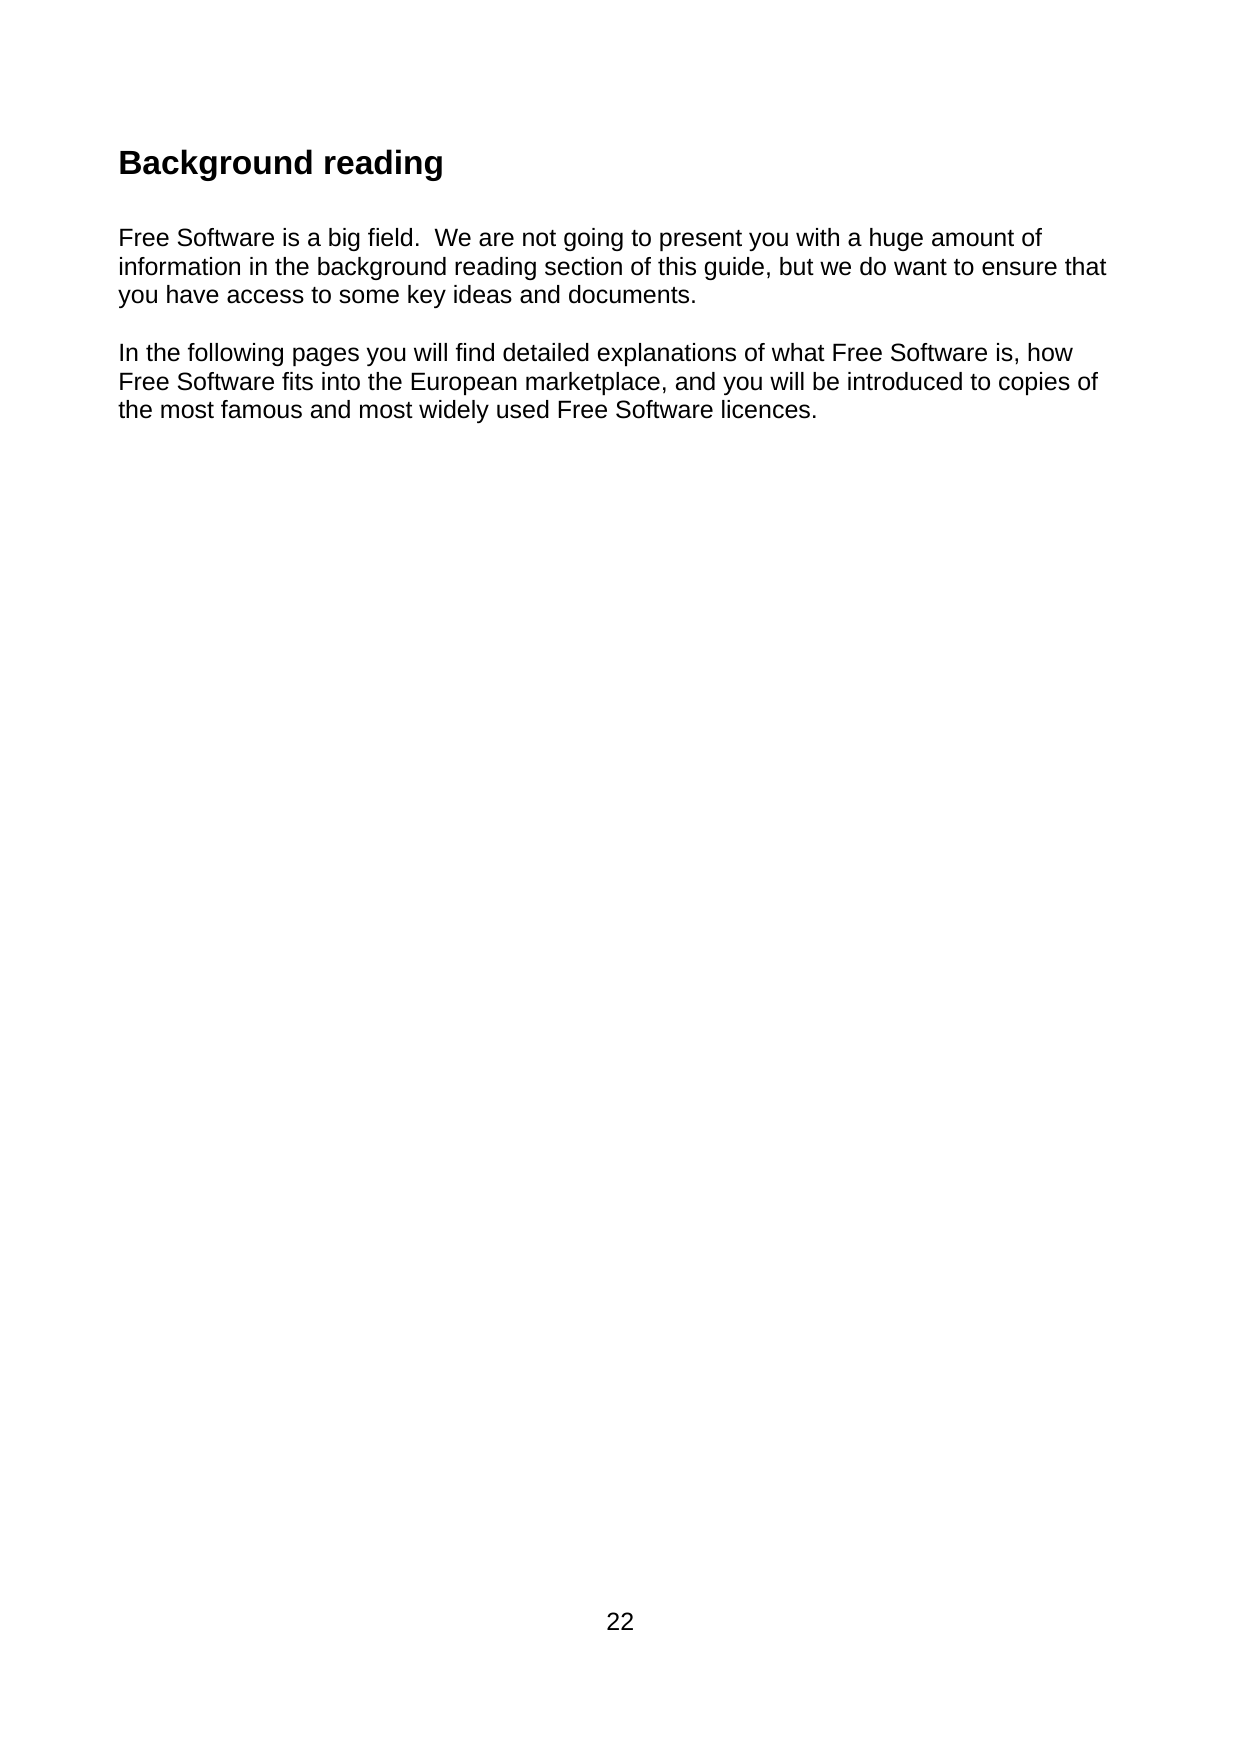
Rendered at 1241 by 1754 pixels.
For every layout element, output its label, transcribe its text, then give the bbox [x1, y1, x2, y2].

text Free Software is a big field. We are not going to present you with a huge amount of information in the background reading section of this guide, but we do want to ensure that you have access to some key ideas and documents. [118, 223, 1122, 309]
text In the following pages you will find detailed explanations of what Free Software is, how Free Software fits into the European marketplace, and you will be introduced to copies of the most famous and most widely used Free Software licences. [118, 338, 1122, 424]
subtitle Background reading [118, 143, 1122, 182]
